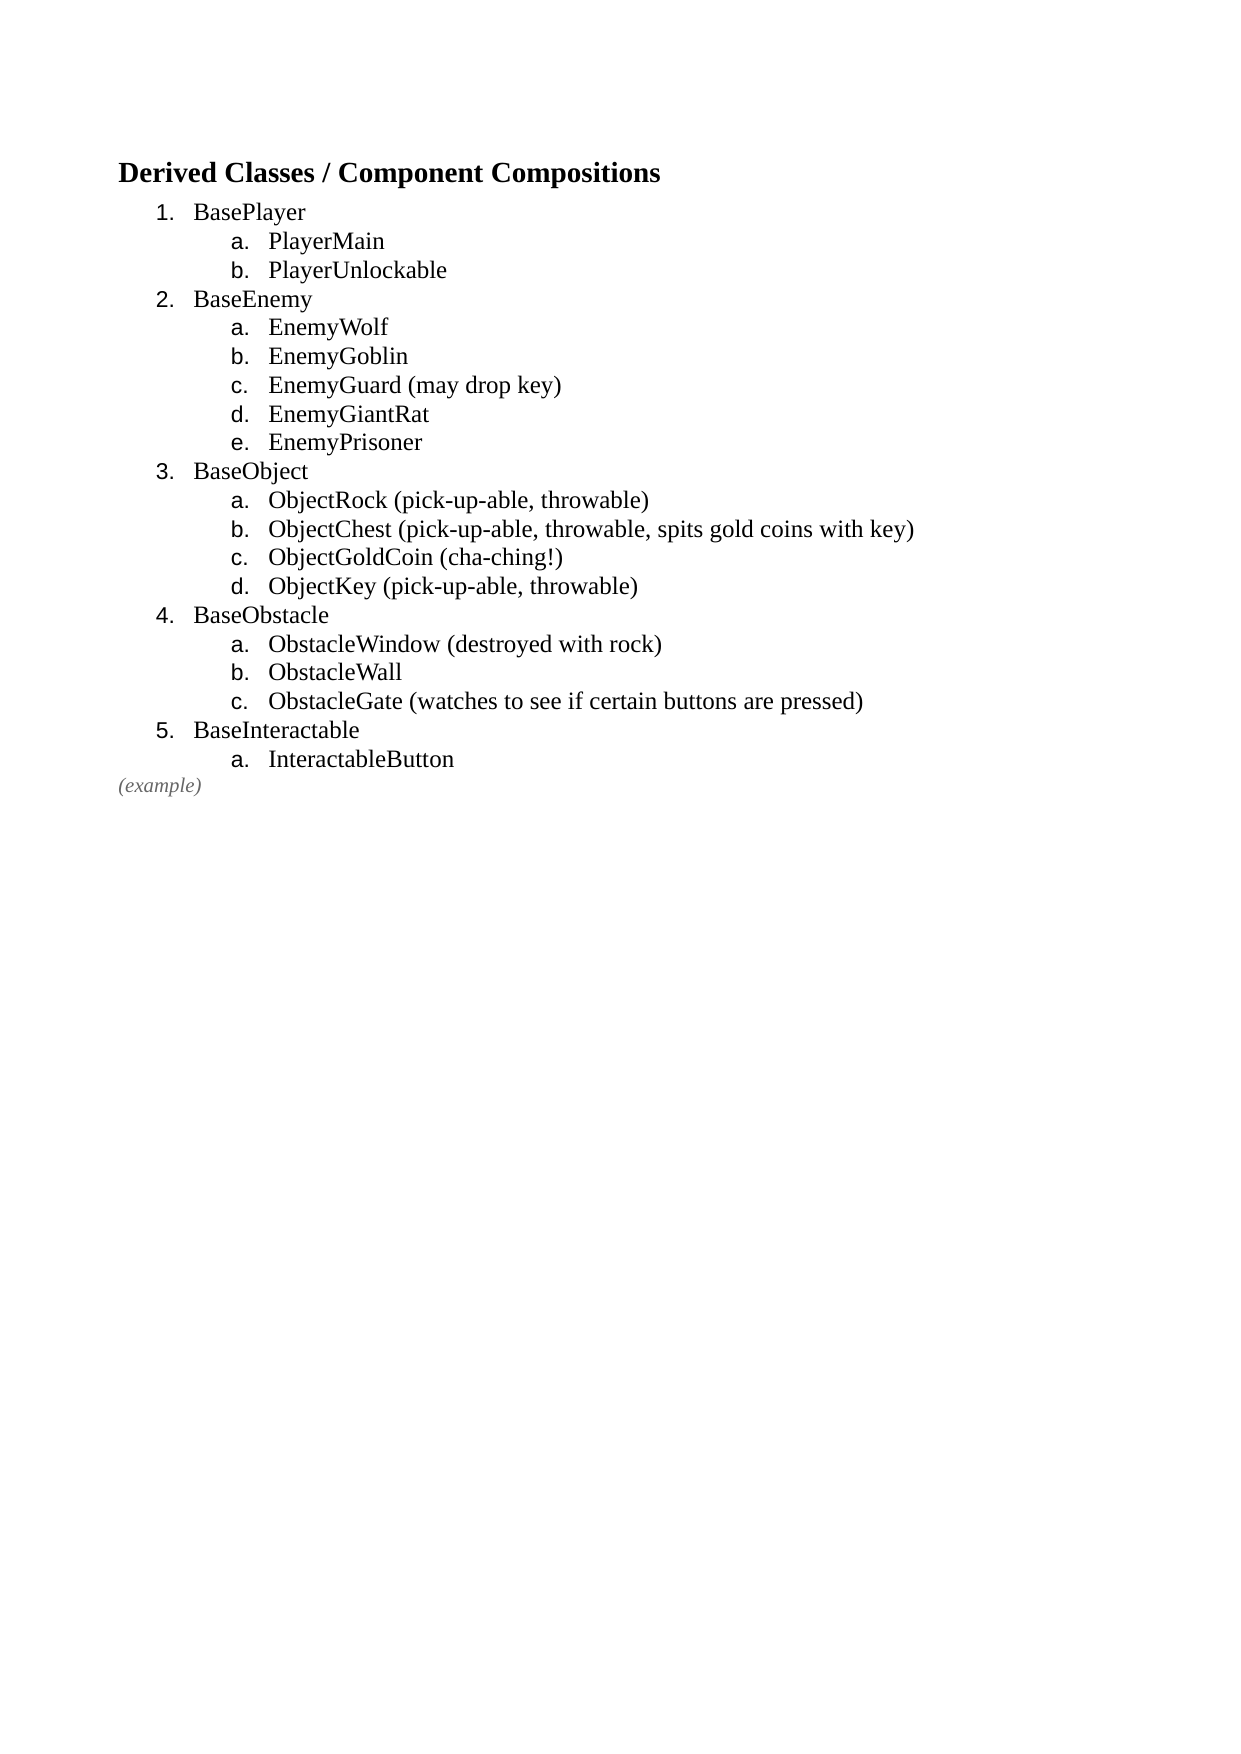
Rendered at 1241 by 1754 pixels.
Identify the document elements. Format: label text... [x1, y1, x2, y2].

list BasePlayer [156, 197, 1122, 226]
text (example) [118, 772, 1122, 797]
list ObjectGoldCoin (cha-ching!) [231, 542, 1122, 571]
list ObstacleGate (watches to see if certain buttons are pressed) [231, 686, 1122, 715]
list ObstacleWindow (destroyed with rock) [231, 629, 1122, 657]
list PlayerUnlockable [231, 255, 1122, 284]
list EnemyPrisoner [231, 427, 1122, 456]
list EnemyGiantRat [231, 399, 1122, 427]
list EnemyGoblin [231, 341, 1122, 370]
list BaseInteractable [156, 715, 1122, 744]
list InteractableButton [231, 744, 1122, 772]
list BaseObject [156, 456, 1122, 485]
list ObjectChest (pick-up-able, throwable, spits gold coins with key) [231, 514, 1122, 542]
subtitle Derived Classes / Component Compositions [118, 156, 1122, 189]
list EnemyWolf [231, 312, 1122, 341]
list ObjectKey (pick-up-able, throwable) [231, 571, 1122, 600]
list ObjectRock (pick-up-able, throwable) [231, 485, 1122, 514]
list ObstacleWall [231, 657, 1122, 686]
list BaseObstacle [156, 600, 1122, 629]
list BaseEnemy [156, 284, 1122, 312]
list EnemyGuard (may drop key) [231, 370, 1122, 399]
list PlayerMain [231, 226, 1122, 255]
